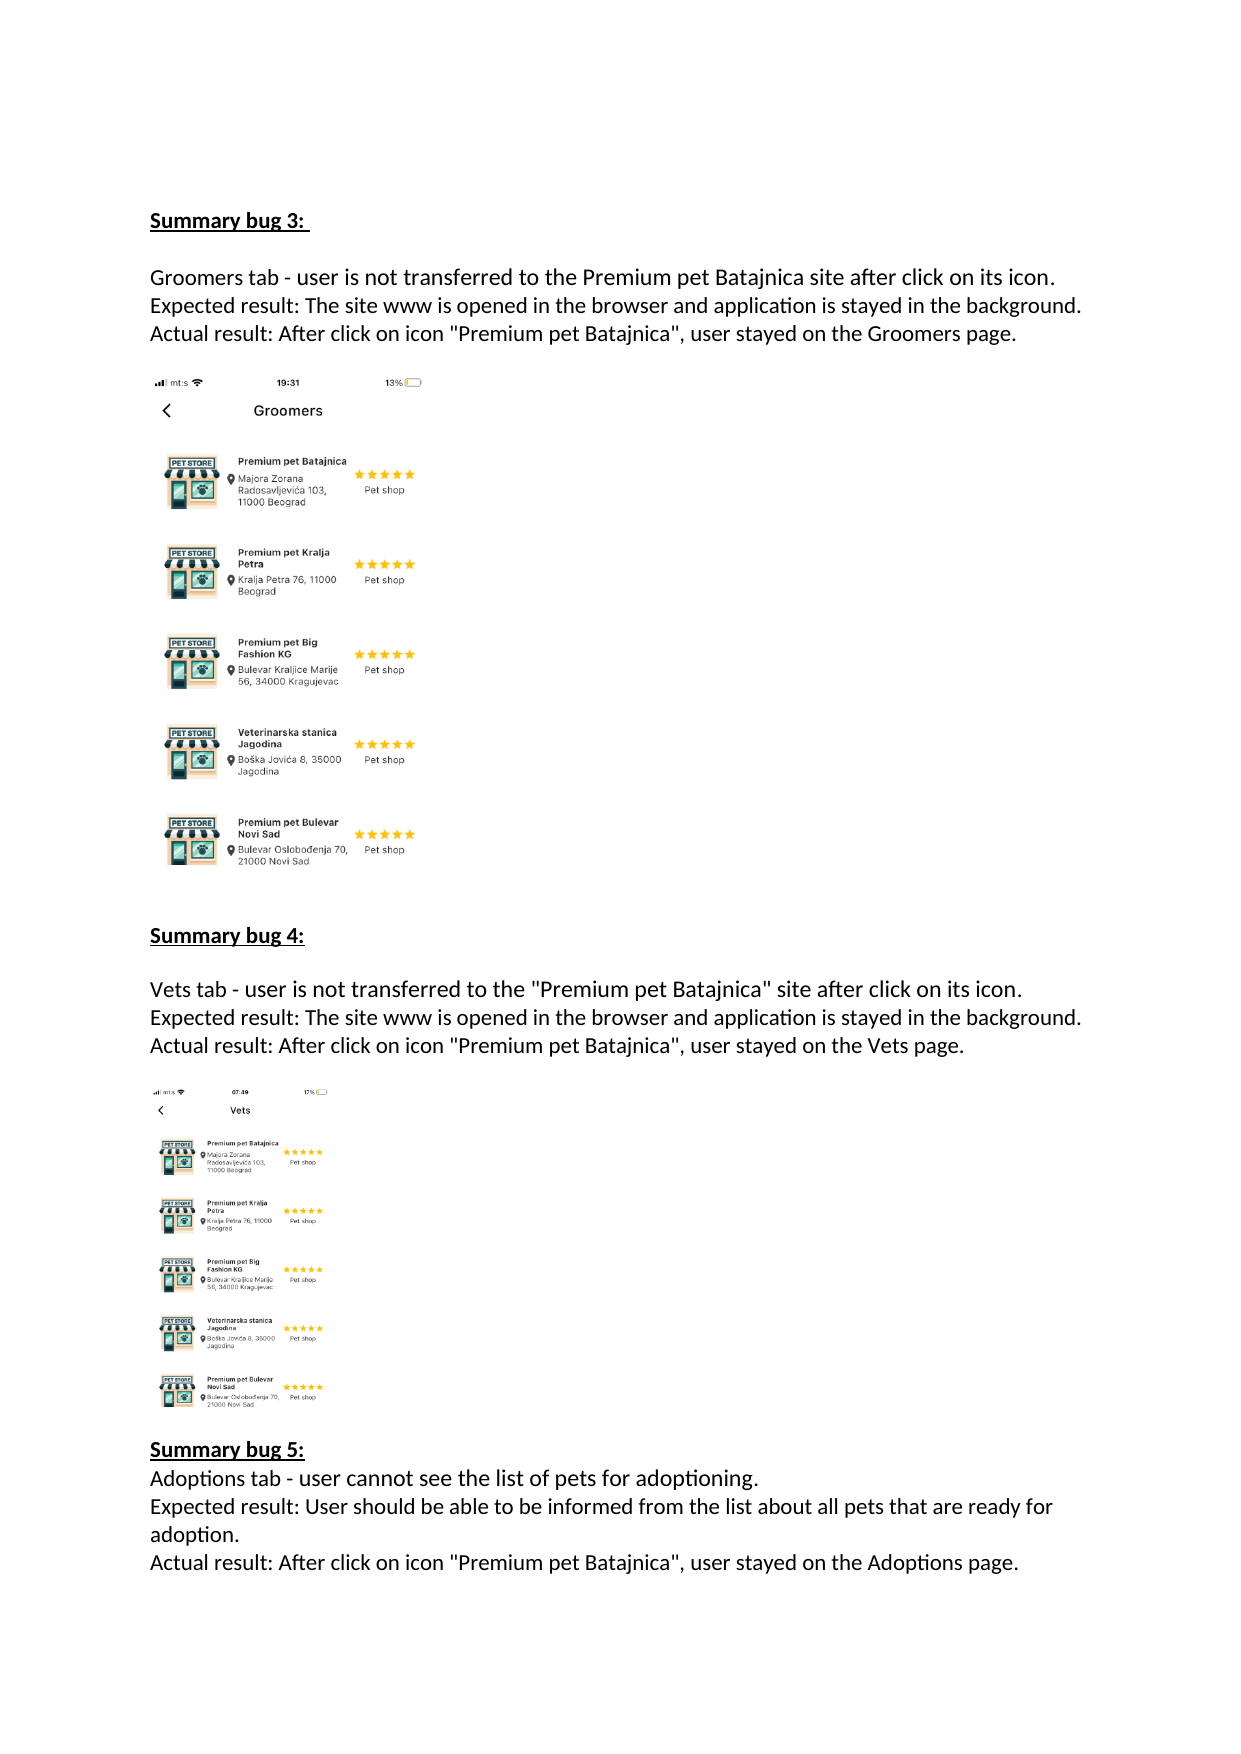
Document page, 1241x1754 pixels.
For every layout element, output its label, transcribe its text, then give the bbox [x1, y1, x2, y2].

text Vets tab - user is not transferred to the "Premium pet Batajnica" site after click on its icon. [150, 974, 1090, 1003]
text Actual result: After click on icon "Premium pet Batajnica", user stayed on the Groomers page. [150, 319, 1090, 347]
text Groomers tab - user is not transferred to the Premium pet Batajnica site after click on its icon. [150, 262, 1090, 291]
text Adoptions tab - user cannot see the list of pets for adoptioning. [150, 1463, 1090, 1492]
picture [150, 375, 426, 865]
picture [150, 1087, 330, 1407]
text Actual result: After click on icon "Premium pet Batajnica", user stayed on the Vets page. [150, 1031, 1090, 1059]
text Expected result: The site www is opened in the browser and application is stayed in the background. [150, 291, 1090, 319]
text Expected result: User should be able to be informed from the list about all pets that are ready for adoption. [150, 1492, 1090, 1548]
text Expected result: The site www is opened in the browser and application is stayed in the background. [150, 1003, 1090, 1031]
text Summary bug 4: [150, 921, 1090, 949]
text Actual result: After click on icon "Premium pet Batajnica", user stayed on the Adoptions page. [150, 1548, 1090, 1576]
text Summary bug 5: [150, 1435, 1090, 1463]
text Summary bug 3: [150, 206, 1090, 234]
